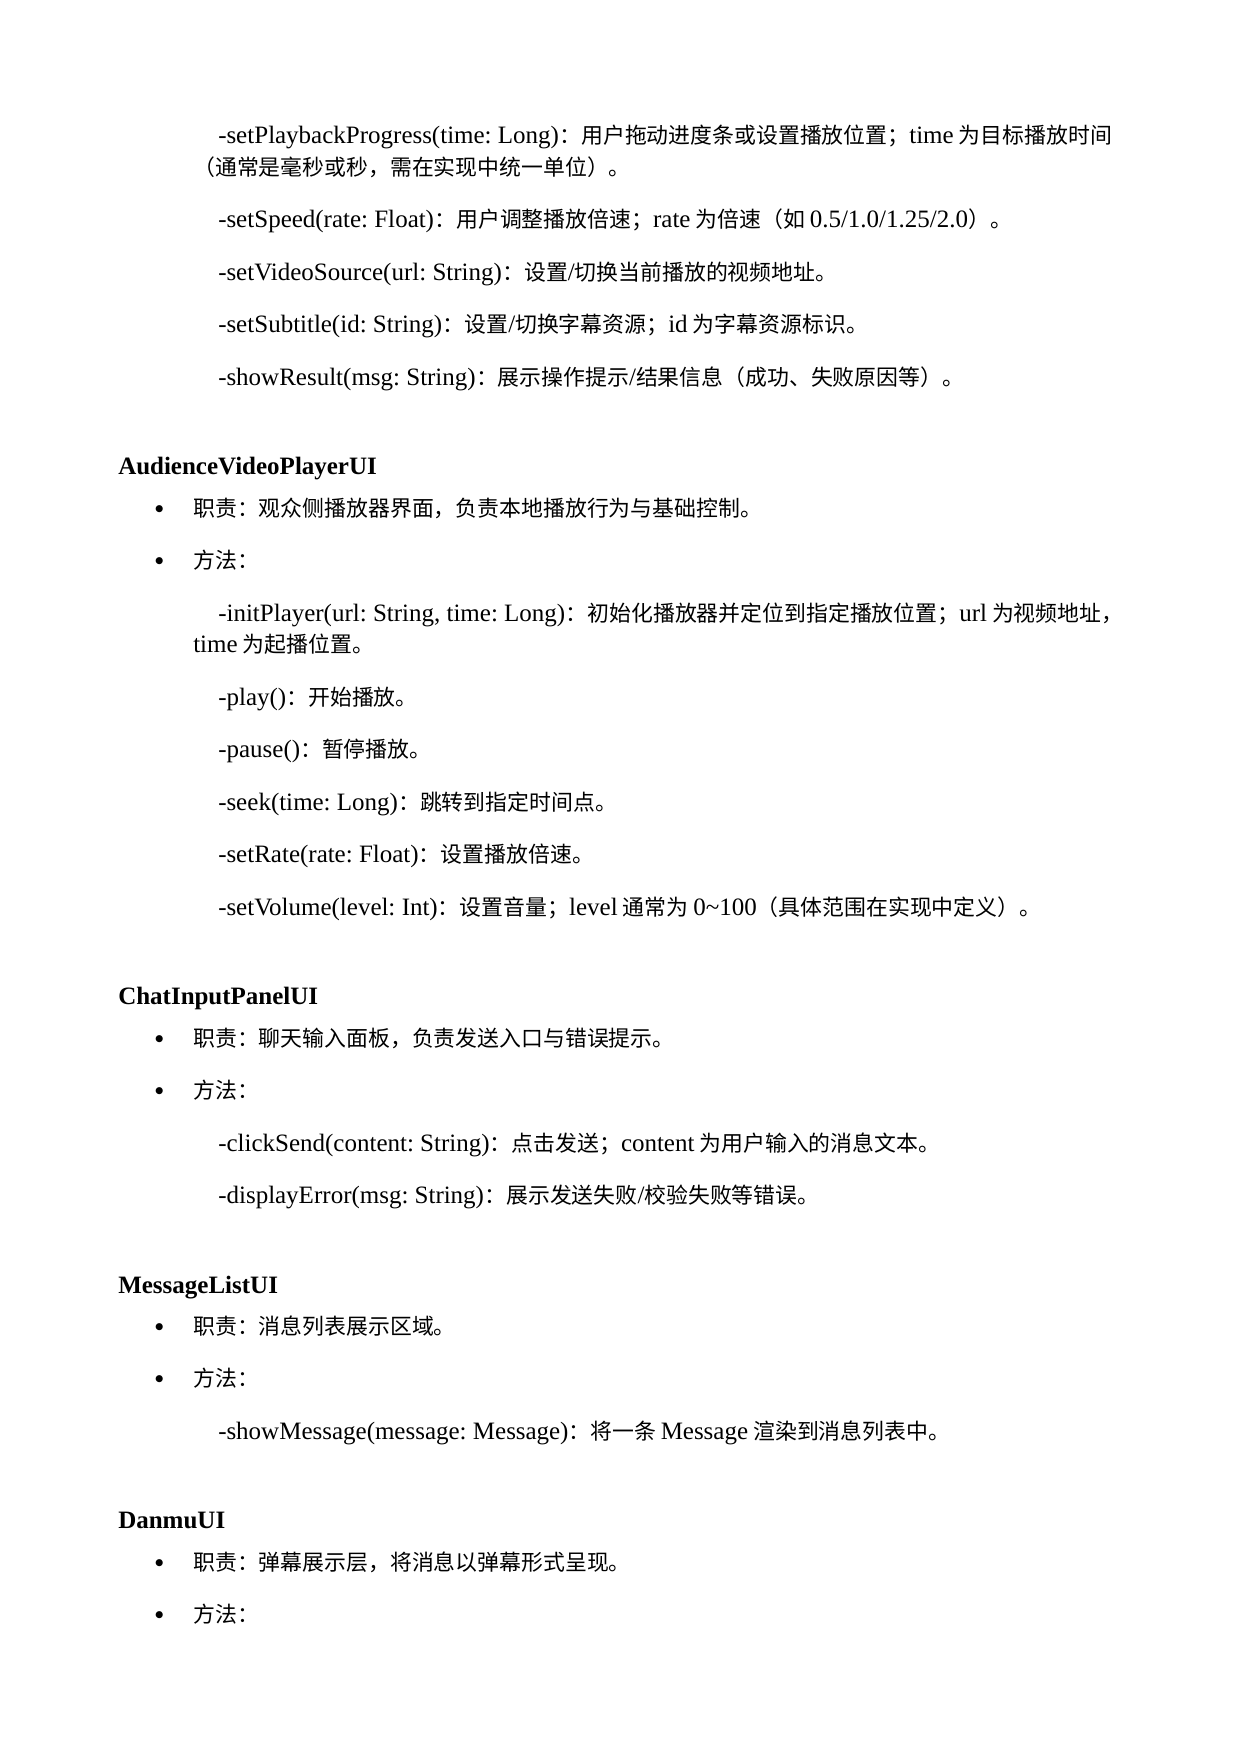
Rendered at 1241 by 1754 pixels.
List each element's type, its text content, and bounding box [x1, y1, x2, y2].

text -showResult(msg: String)：展示操作提示/结果信息（成功、失败原因等）。 [193, 360, 1122, 391]
list 职责：消息列表展示区域。 [156, 1309, 1122, 1341]
text DanmuUI [118, 1506, 1122, 1534]
text -play()：开始播放。 [193, 680, 1122, 711]
list 方法： [156, 1073, 1122, 1105]
list 职责：弹幕展示层，将消息以弹幕形式呈现。 [156, 1545, 1122, 1576]
text -seek(time: Long)：跳转到指定时间点。 [193, 785, 1122, 816]
text -setVolume(level: Int)：设置音量；level通常为 0~100（具体范围在实现中定义）。 [193, 890, 1122, 921]
list 职责：观众侧播放器界面，负责本地播放行为与基础控制。 [156, 491, 1122, 522]
text -setPlaybackProgress(time: Long)：用户拖动进度条或设置播放位置；time为目标播放时间（通常是毫秒或秒，需在实现中统一单位）。 [193, 118, 1122, 181]
text -initPlayer(url: String, time: Long)：初始化播放器并定位到指定播放位置；url为视频地址，time为起播位置。 [193, 596, 1122, 659]
text -setVideoSource(url: String)：设置/切换当前播放的视频地址。 [193, 255, 1122, 286]
text -setSpeed(rate: Float)：用户调整播放倍速；rate为倍速（如 0.5/1.0/1.25/2.0）。 [193, 202, 1122, 234]
text -showMessage(message: Message)：将一条Message渲染到消息列表中。 [193, 1414, 1122, 1446]
text -setRate(rate: Float)：设置播放倍速。 [193, 837, 1122, 869]
list 方法： [156, 1361, 1122, 1393]
text -clickSend(content: String)：点击发送；content为用户输入的消息文本。 [193, 1126, 1122, 1157]
text MessageListUI [118, 1270, 1122, 1298]
text AudienceVideoPlayerUI [118, 451, 1122, 480]
text -displayError(msg: String)：展示发送失败/校验失败等错误。 [193, 1178, 1122, 1210]
text ChatInputPanelUI [118, 981, 1122, 1010]
text -setSubtitle(id: String)：设置/切换字幕资源；id为字幕资源标识。 [193, 307, 1122, 339]
text -pause()：暂停播放。 [193, 732, 1122, 764]
list 方法： [156, 543, 1122, 575]
list 方法： [156, 1597, 1122, 1629]
list 职责：聊天输入面板，负责发送入口与错误提示。 [156, 1021, 1122, 1052]
